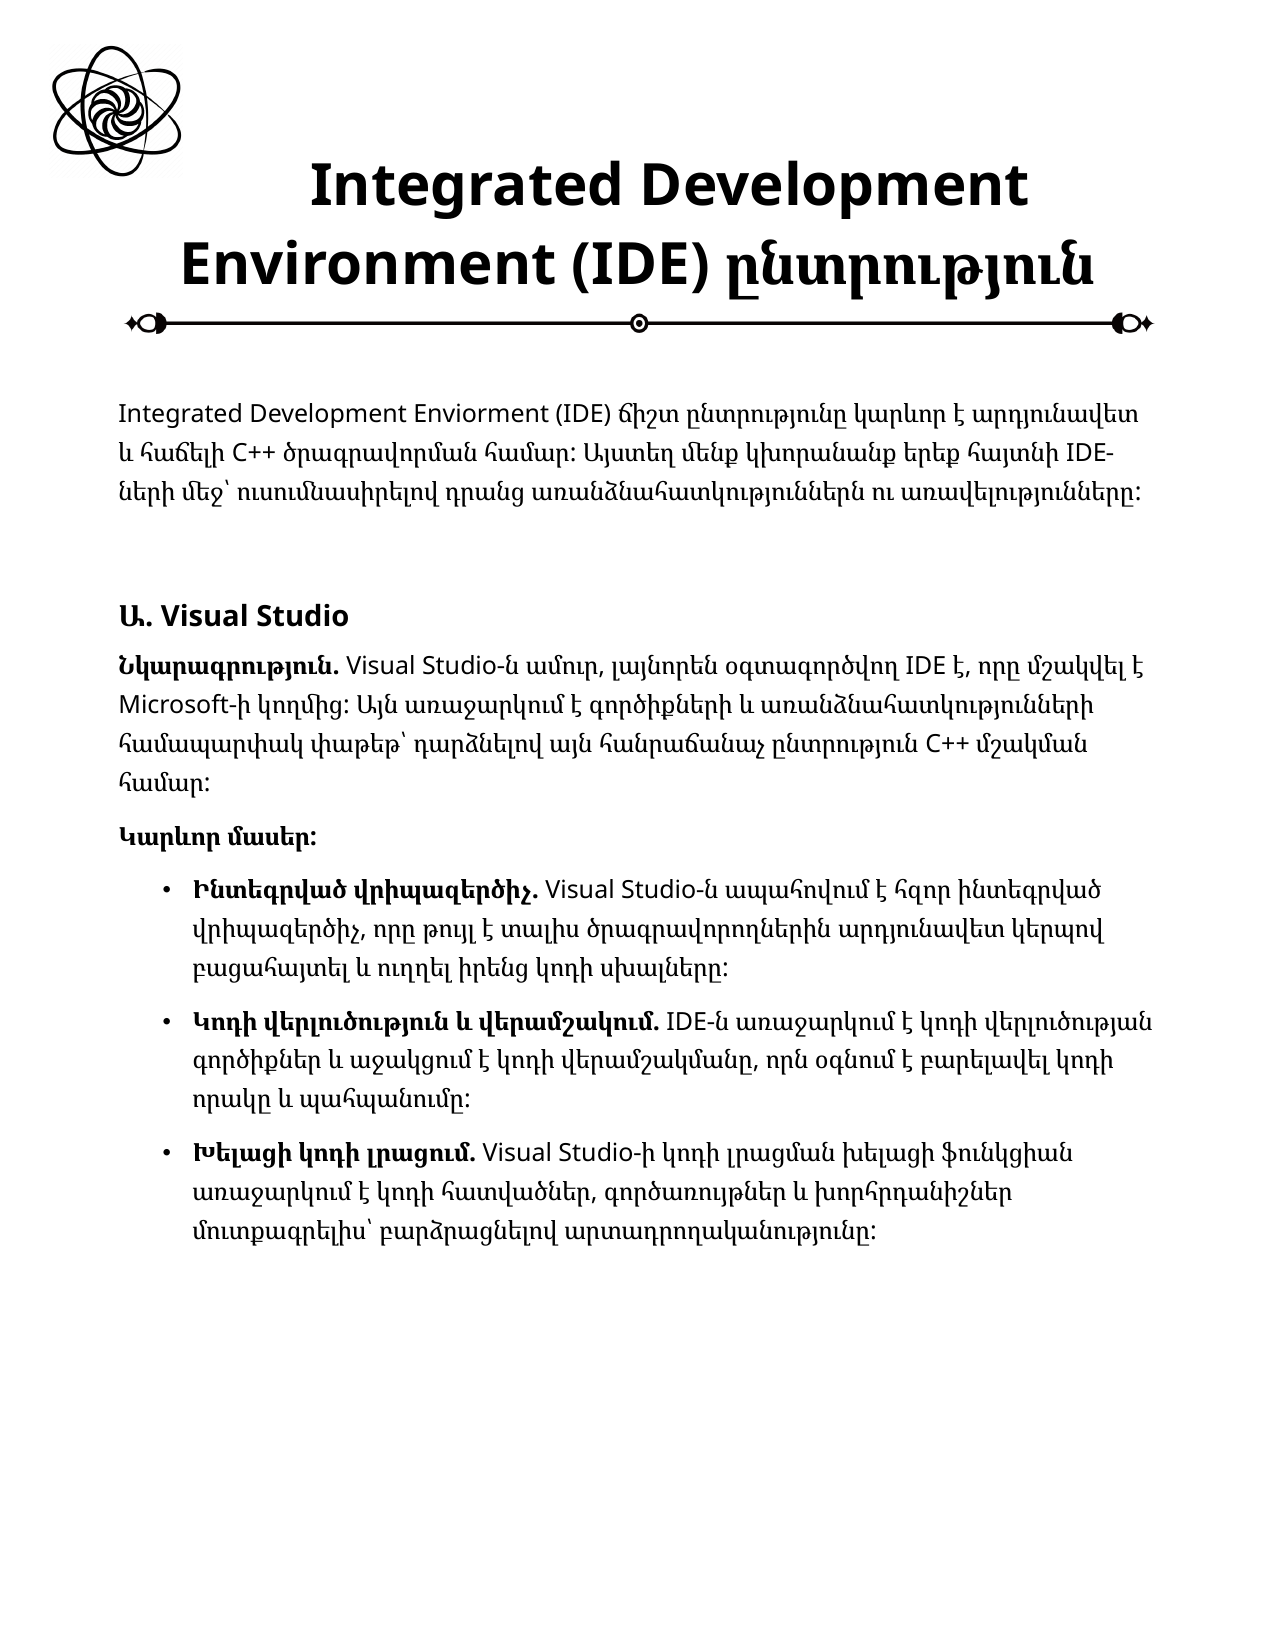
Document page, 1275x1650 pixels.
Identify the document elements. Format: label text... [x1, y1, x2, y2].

list Խելացի կոդի լրացում. Visual Studio-ի կոդի լրացման խելացի ֆունկցիան առաջարկում է կոդի հատվածներ, գործառույթներ և խորհրդանիշներ մուտքագրելիս՝ բարձրացնելով արտադրողականությունը: [162, 1135, 1157, 1247]
list Ինտեգրված վրիպազերծիչ. Visual Studio-ն ապահովում է հզոր ինտեգրված վրիպազերծիչ, որը թույլ է տալիս ծրագրավորողներին արդյունավետ կերպով բացահայտել և ուղղել իրենց կոդի սխալները: [162, 872, 1157, 984]
picture [49, 44, 183, 178]
title Integrated Development Environment (IDE) ընտրություն [118, 143, 1157, 302]
picture [119, 311, 1159, 338]
text Integrated Development Enviorment (IDE) ճիշտ ընտրությունը կարևոր է արդյունավետ և հաճելի C++ ծրագրավորման համար: Այստեղ մենք կխորանանք երեք հայտնի IDE-ների մեջ՝ ուսումնասիրելով դրանց առանձնահատկություններն ու առավելությունները: [118, 396, 1157, 508]
subtitle Ա. Visual Studio [118, 596, 1157, 635]
list Կոդի վերլուծություն և վերամշակում. IDE-ն առաջարկում է կոդի վերլուծության գործիքներ և աջակցում է կոդի վերամշակմանը, որն օգնում է բարելավել կոդի որակը և պահպանումը: [162, 1003, 1157, 1115]
text Նկարագրություն. Visual Studio-ն ամուր, լայնորեն օգտագործվող IDE է, որը մշակվել է Microsoft-ի կողմից: Այն առաջարկում է գործիքների և առանձնահատկությունների համապարփակ փաթեթ՝ դարձնելով այն հանրաճանաչ ընտրություն C++ մշակման համար: [118, 648, 1157, 799]
text Կարևոր մասեր: [118, 818, 1157, 852]
